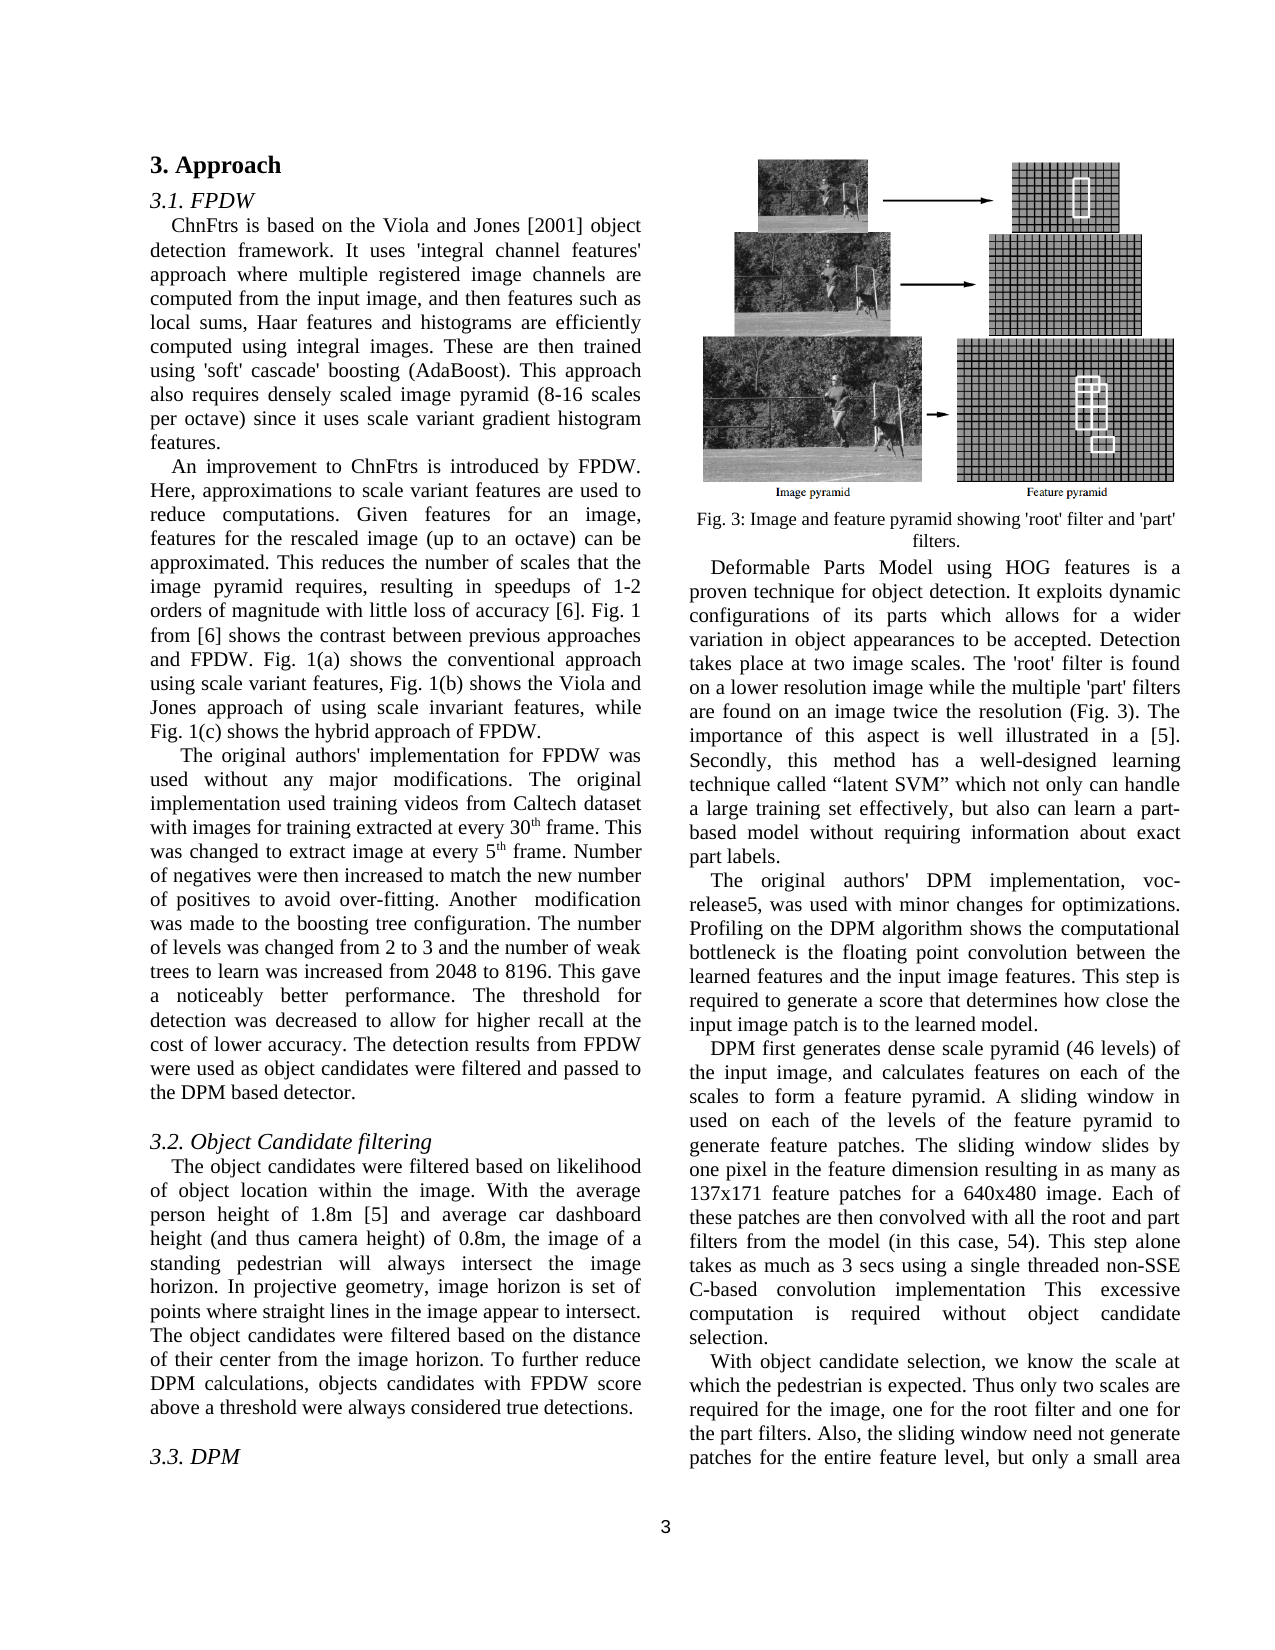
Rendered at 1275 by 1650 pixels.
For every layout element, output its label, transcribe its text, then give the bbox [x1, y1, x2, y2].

text Fig. 3: Image and feature pyramid showing 'root' filter and 'part' filters. [690, 502, 1182, 551]
picture [690, 152, 1182, 502]
text With object candidate selection, we know the scale at which the pedestrian is expected. Thus only two scales are required for the image, one for the root filter and one for the part filters. Also, the sliding window need not generate patches for the entire feature level, but only a small area [689, 1349, 1181, 1469]
text An improvement to ChnFtrs is introduced by FPDW. Here, approximations to scale variant features are used to reduce computations. Given features for an image, features for the rescaled image (up to an octave) can be approximated. This reduces the number of scales that the image pyramid requires, resulting in speedups of 1-2 orders of magnitude with little loss of accuracy [6]. Fig. 1 from [6] shows the contrast between previous approaches and FPDW. Fig. 1(a) shows the conventional approach using scale variant features, Fig. 1(b) shows the Viola and Jones approach of using scale invariant features, while Fig. 1(c) shows the hybrid approach of FPDW. [150, 454, 642, 743]
text Deformable Parts Model using HOG features is a proven technique for object detection. It exploits dynamic configurations of its parts which allows for a wider variation in object appearances to be accepted. Detection takes place at two image scales. The 'root' filter is found on a lower resolution image while the multiple 'part' filters are found on an image twice the resolution (Fig. 3). The importance of this aspect is well illustrated in a [5]. Secondly, this method has a well-designed learning technique called “latent SVM” which not only can handle a large training set effectively, but also can learn a part-based model without requiring information about exact part labels. [689, 150, 1181, 868]
list Object Candidate filtering [150, 1128, 642, 1154]
subtitle Approach [150, 150, 642, 179]
text The original authors' DPM implementation, voc-release5, was used with minor changes for optimizations. Profiling on the DPM algorithm shows the computational bottleneck is the floating point convolution between the learned features and the input image features. This step is required to generate a score that determines how close the input image patch is to the learned model. [689, 868, 1181, 1036]
text The original authors' implementation for FPDW was used without any major modifications. The original implementation used training videos from Caltech dataset with images for training extracted at every 30th frame. This was changed to extract image at every 5th frame. Number of negatives were then increased to match the new number of positives to avoid over-fitting. Another modification was made to the boosting tree configuration. The number of levels was changed from 2 to 3 and the number of weak trees to learn was increased from 2048 to 8196. This gave a noticeably better performance. The threshold for detection was decreased to allow for higher recall at the cost of lower accuracy. The detection results from FPDW were used as object candidates were filtered and passed to the DPM based detector. [150, 743, 642, 1104]
text DPM first generates dense scale pyramid (46 levels) of the input image, and calculates features on each of the scales to form a feature pyramid. A sliding window in used on each of the levels of the feature pyramid to generate feature patches. The sliding window slides by one pixel in the feature dimension resulting in as many as 137x171 feature patches for a 640x480 image. Each of these patches are then convolved with all the root and part filters from the model (in this case, 54). This step alone takes as much as 3 secs using a single threaded non-SSE C-based convolution implementation This excessive computation is required without object candidate selection. [689, 1036, 1181, 1349]
text ChnFtrs is based on the Viola and Jones [2001] object detection framework. It uses 'integral channel features' approach where multiple registered image channels are computed from the input image, and then features such as local sums, Haar features and histograms are efficiently computed using integral images. These are then trained using 'soft' cascade' boosting (AdaBoost). This approach also requires densely scaled image pyramid (8-16 scales per octave) since it uses scale variant gradient histogram features. [150, 213, 642, 454]
text The object candidates were filtered based on likelihood of object location within the image. With the average person height of 1.8m [5] and average car dashboard height (and thus camera height) of 0.8m, the image of a standing pedestrian will always intersect the image horizon. In projective geometry, image horizon is set of points where straight lines in the image appear to intersect. The object candidates were filtered based on the distance of their center from the image horizon. To further reduce DPM calculations, objects candidates with FPDW score above a threshold were always considered true detections. [150, 1154, 642, 1419]
list DPM [150, 1443, 642, 1469]
list FPDW [150, 187, 642, 213]
